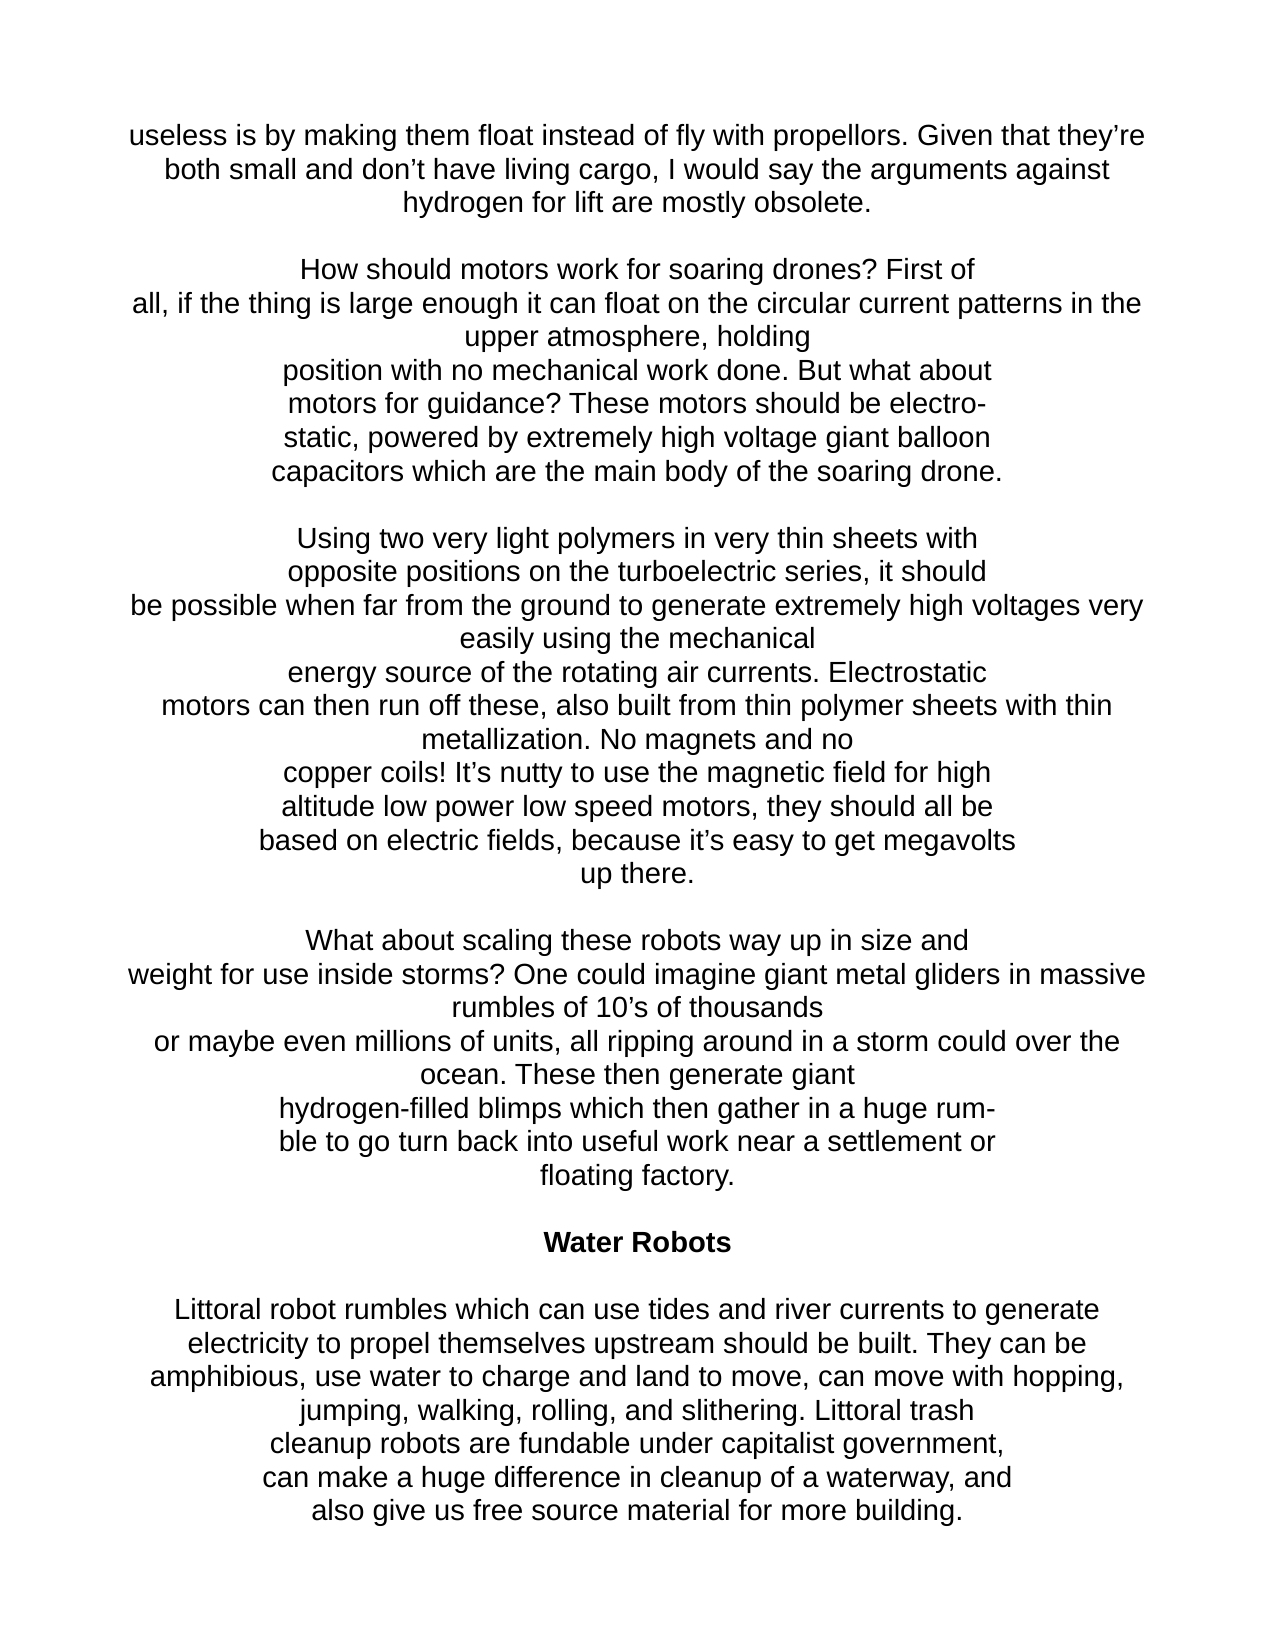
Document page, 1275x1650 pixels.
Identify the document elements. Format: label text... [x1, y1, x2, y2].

text hydrogen-filled blimps which then gather in a huge rum- [118, 1091, 1157, 1124]
text can make a huge difference in cleanup of a waterway, and [118, 1460, 1157, 1493]
text energy source of the rotating air currents. Electrostatic [118, 655, 1157, 688]
text ble to go turn back into useful work near a settlement or [118, 1124, 1157, 1158]
text weight for use inside storms? One could imagine giant metal gliders in massive rumbles of 10’s of thousands [118, 957, 1157, 1024]
text motors can then run off these, also built from thin polymer sheets with thin metallization. No magnets and no [118, 688, 1157, 755]
text motors for guidance? These motors should be electro- [118, 386, 1157, 420]
text capacitors which are the main body of the soaring drone. [118, 453, 1157, 487]
text altitude low power low speed motors, they should all be [118, 789, 1157, 822]
text cleanup robots are fundable under capitalist government, [118, 1426, 1157, 1460]
text Using two very light polymers in very thin sheets with [118, 521, 1157, 554]
text up there. [118, 856, 1157, 889]
text or maybe even millions of units, all ripping around in a storm could over the ocean. These then generate giant [118, 1024, 1157, 1091]
text also give us free source material for more building. [118, 1493, 1157, 1527]
text based on electric fields, because it’s easy to get megavolts [118, 822, 1157, 856]
text How should motors work for soaring drones? First of [118, 252, 1157, 286]
text useless is by making them float instead of fly with propellors. Given that they’re both small and don’t have living cargo, I would say the arguments against hydrogen for lift are mostly obsolete. [118, 118, 1157, 219]
text be possible when far from the ground to generate extremely high voltages very easily using the mechanical [118, 588, 1157, 655]
text position with no mechanical work done. But what about [118, 353, 1157, 386]
text Littoral robot rumbles which can use tides and river currents to generate electricity to propel themselves upstream should be built. They can be amphibious, use water to charge and land to move, can move with hopping, [118, 1292, 1157, 1393]
text jumping, walking, rolling, and slithering. Littoral trash [118, 1393, 1157, 1426]
text What about scaling these robots way up in size and [118, 923, 1157, 957]
text static, powered by extremely high voltage giant balloon [118, 420, 1157, 453]
text opposite positions on the turboelectric series, it should [118, 554, 1157, 588]
text all, if the thing is large enough it can float on the circular current patterns in the upper atmosphere, holding [118, 286, 1157, 353]
text copper coils! It’s nutty to use the magnetic field for high [118, 755, 1157, 789]
text Water Robots [118, 1225, 1157, 1258]
text floating factory. [118, 1158, 1157, 1191]
